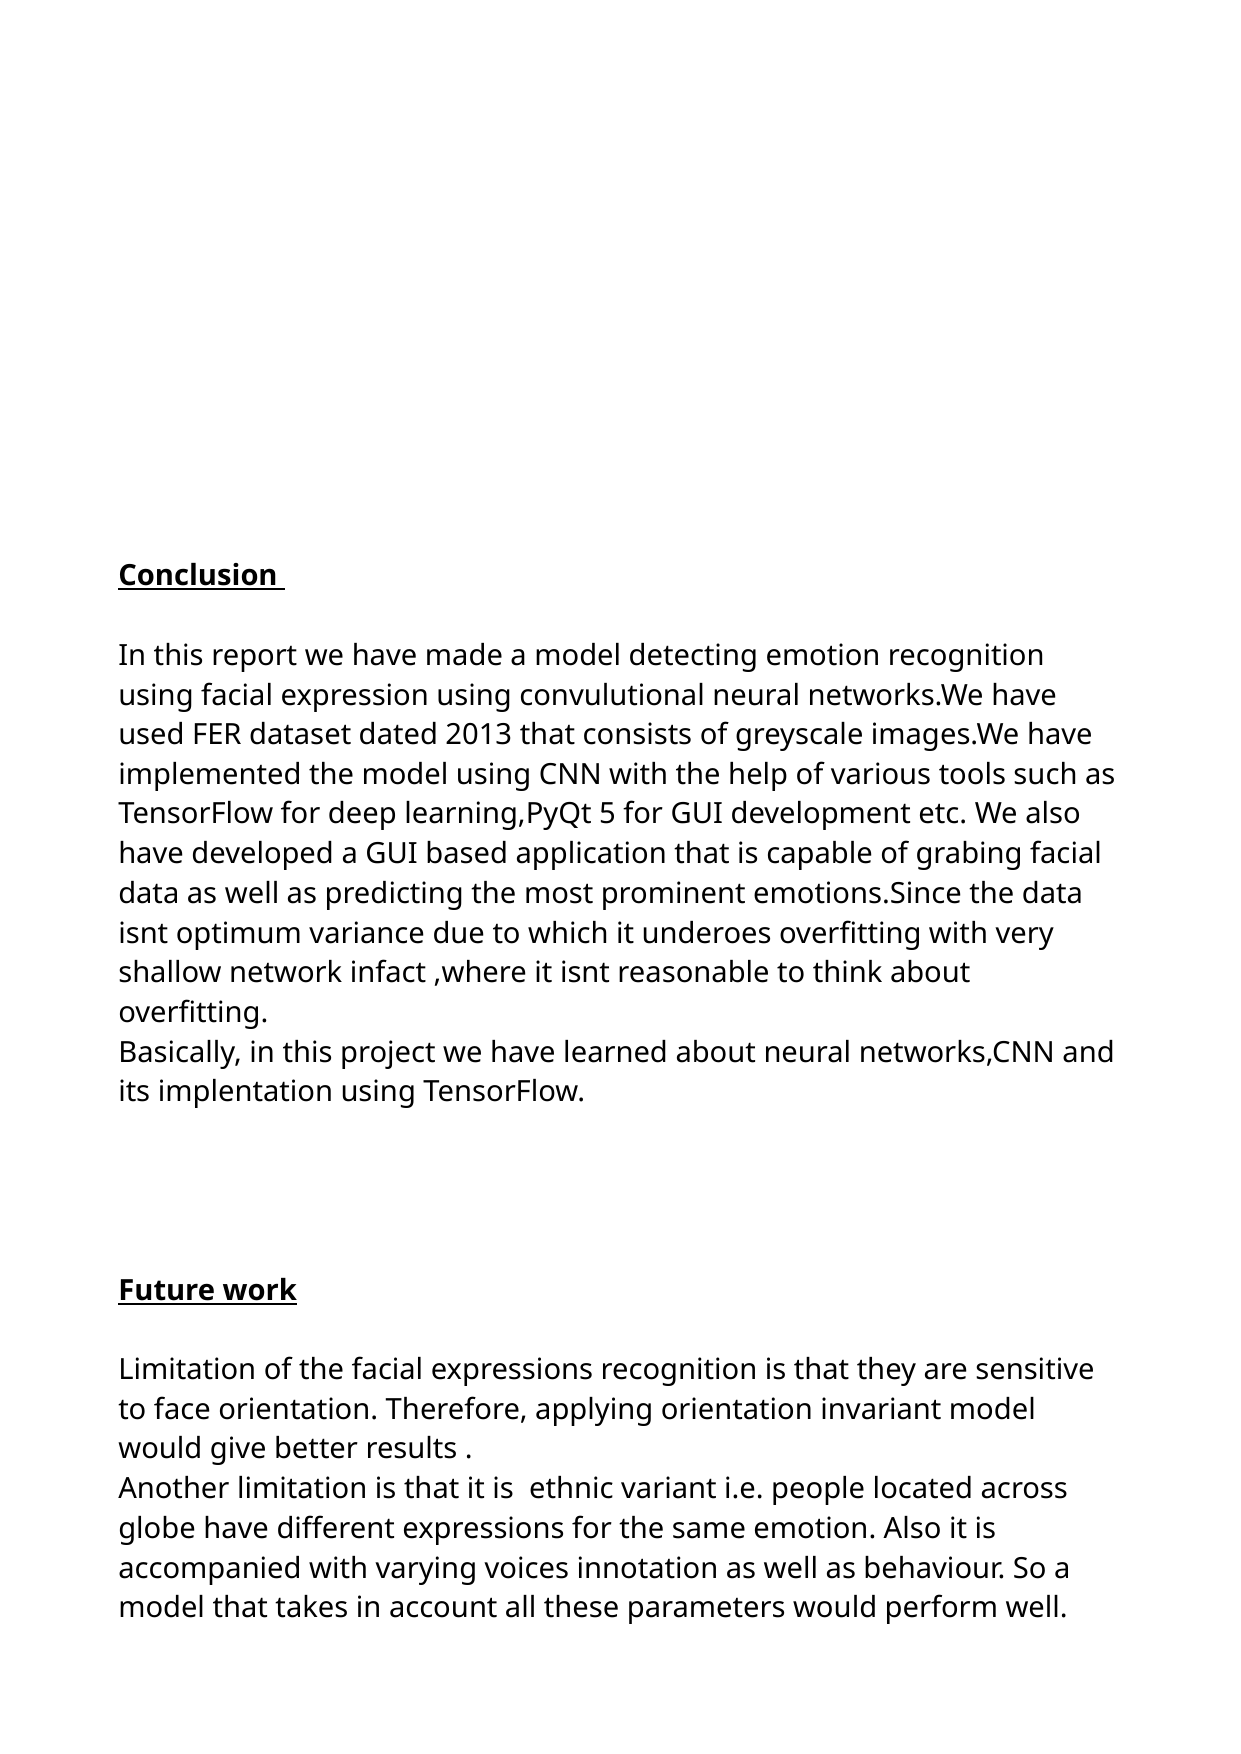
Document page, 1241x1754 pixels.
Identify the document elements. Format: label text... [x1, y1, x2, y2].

text Limitation of the facial expressions recognition is that they are sensitive to face orientation. Therefore, applying orientation invariant model would give better results . [118, 1348, 1122, 1467]
text Future work [118, 1269, 1122, 1309]
text Another limitation is that it is ethnic variant i.e. people located across globe have different expressions for the same emotion. Also it is accompanied with varying voices innotation as well as behaviour. So a model that takes in account all these parameters would perform well. [118, 1467, 1122, 1626]
text Conclusion [118, 555, 1122, 594]
text In this report we have made a model detecting emotion recognition using facial expression using convulutional neural networks.We have used FER dataset dated 2013 that consists of greyscale images.We have implemented the model using CNN with the help of various tools such as TensorFlow for deep learning,PyQt 5 for GUI development etc. We also have developed a GUI based application that is capable of grabing facial data as well as predicting the most prominent emotions.Since the data isnt optimum variance due to which it underoes overfitting with very shallow network infact ,where it isnt reasonable to think about overfitting. [118, 634, 1122, 1031]
text Basically, in this project we have learned about neural networks,CNN and its implentation using TensorFlow. [118, 1031, 1122, 1110]
